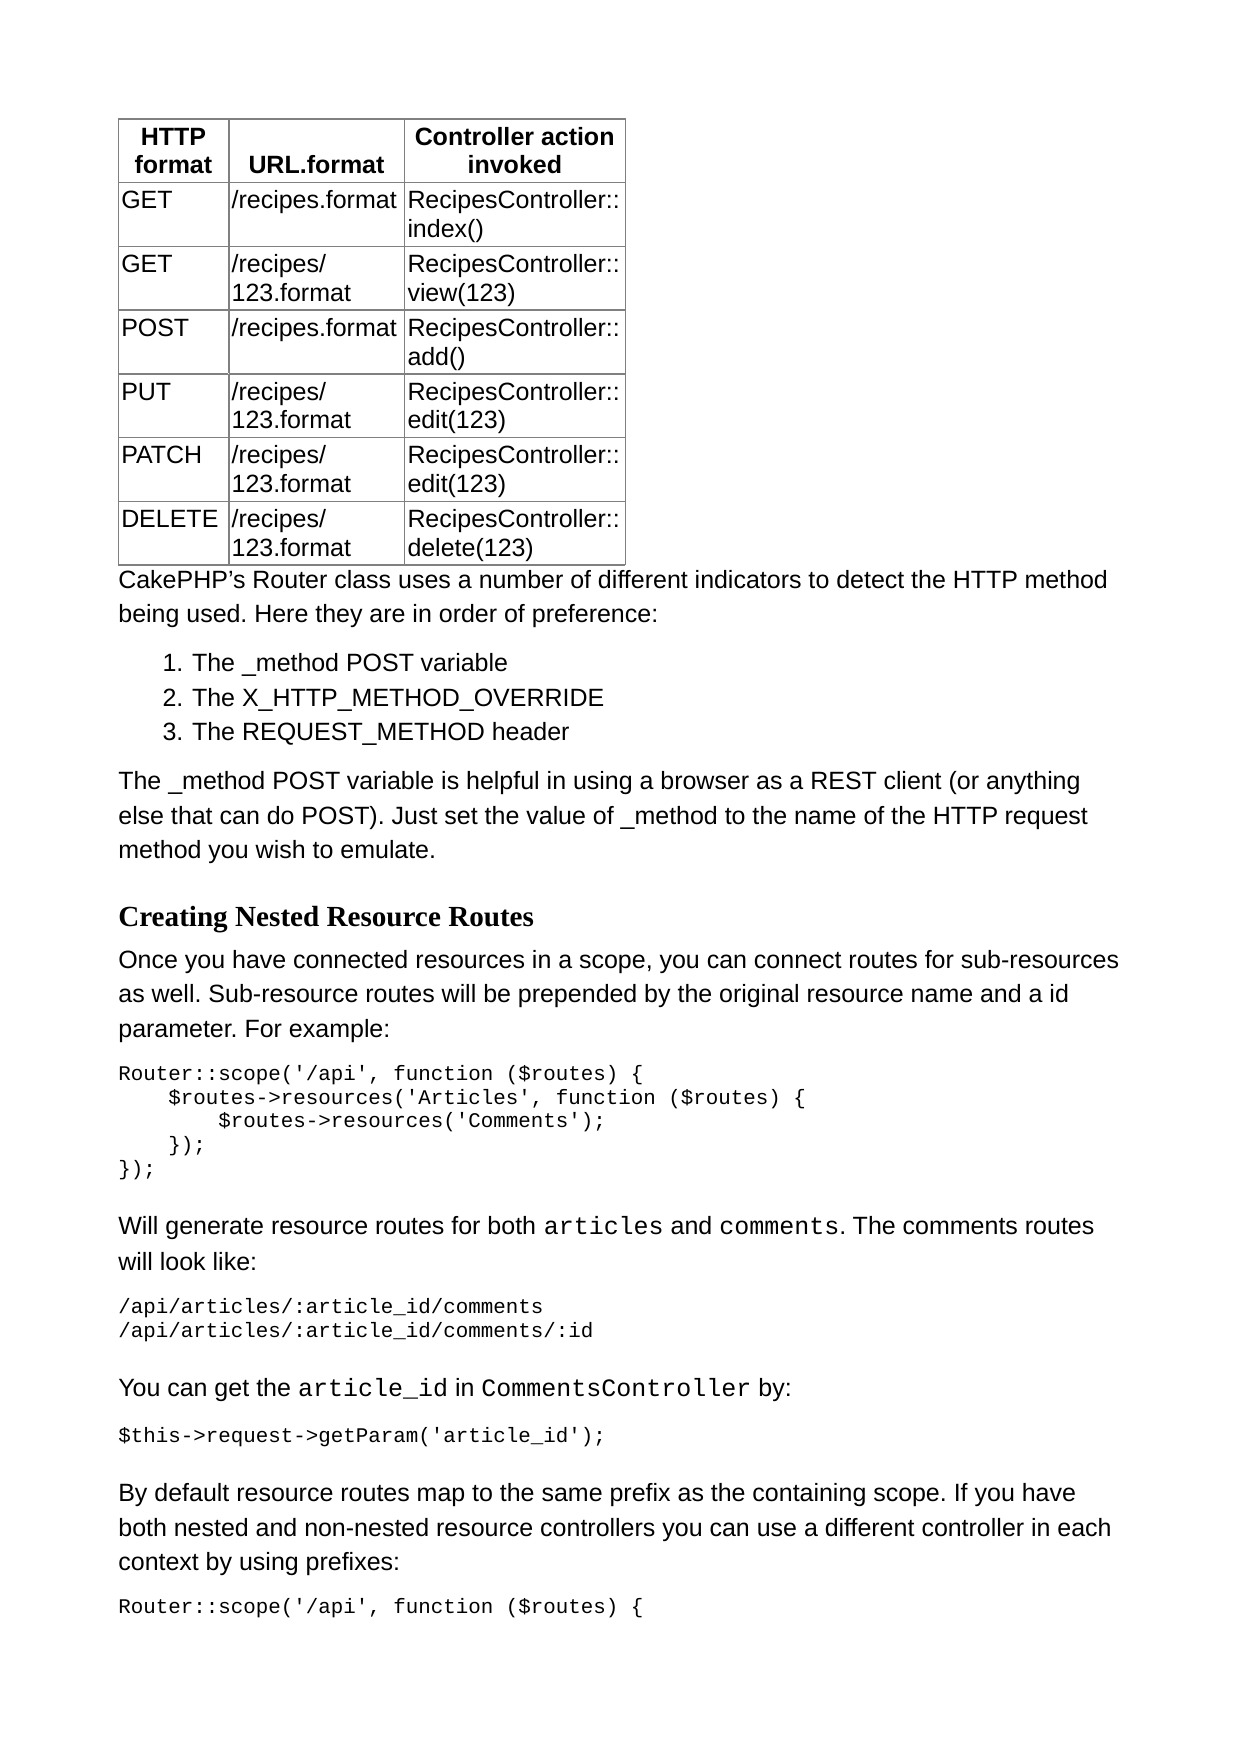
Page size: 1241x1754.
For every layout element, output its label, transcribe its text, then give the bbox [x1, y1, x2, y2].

text Once you have connected resources in a scope, you can connect routes for sub-resources as well. Sub-resource routes will be prepended by the original resource name and a id parameter. For example: [118, 945, 1122, 1043]
table_cell /recipes.format [230, 183, 404, 246]
list The X_HTTP_METHOD_OVERRIDE [162, 683, 1122, 712]
table_cell DELETE [119, 502, 228, 564]
table_cell PUT [119, 375, 228, 437]
table_header URL.format [230, 120, 404, 182]
table_cell RecipesController::delete(123) [405, 502, 625, 564]
table_header Controller action invoked [405, 120, 625, 182]
text /api/articles/:article_id/comments [118, 1296, 1122, 1320]
table_cell /recipes/123.format [230, 247, 404, 309]
table_cell POST [119, 311, 228, 373]
text /api/articles/:article_id/comments/:id [118, 1320, 1122, 1344]
text }); [118, 1158, 1122, 1181]
table_header HTTP format [119, 120, 228, 182]
table_cell /recipes.format [230, 311, 404, 373]
text You can get the article_id in CommentsController by: [118, 1373, 1122, 1404]
table_cell GET [119, 183, 228, 246]
table_cell RecipesController::index() [405, 183, 625, 246]
text By default resource routes map to the same prefix as the containing scope. If you have both nested and non-nested resource controllers you can use a different controller in each context by using prefixes: [118, 1478, 1122, 1576]
text CakePHP’s Router class uses a number of different indicators to detect the HTTP method being used. Here they are in order of preference: [118, 565, 1122, 628]
table_cell GET [119, 247, 228, 309]
list The _method POST variable [162, 648, 1122, 677]
table_cell /recipes/123.format [230, 438, 404, 501]
text }); [118, 1134, 1122, 1158]
table_cell /recipes/123.format [230, 502, 404, 564]
text $routes->resources('Comments'); [118, 1110, 1122, 1134]
table_cell RecipesController::add() [405, 311, 625, 373]
table_cell RecipesController::edit(123) [405, 438, 625, 501]
subtitle Creating Nested Resource Routes [118, 899, 1122, 932]
text Router::scope('/api', function ($routes) { [118, 1063, 1122, 1087]
text Router::scope('/api', function ($routes) { [118, 1596, 1122, 1620]
list The REQUEST_METHOD header [162, 717, 1122, 746]
table_cell RecipesController::edit(123) [405, 375, 625, 437]
table_cell PATCH [119, 438, 228, 501]
text Will generate resource routes for both articles and comments. The comments routes will look like: [118, 1211, 1122, 1276]
table_cell /recipes/123.format [230, 375, 404, 437]
text $this->request->getParam('article_id'); [118, 1425, 1122, 1448]
table_cell RecipesController::view(123) [405, 247, 625, 309]
text The _method POST variable is helpful in using a browser as a REST client (or anything else that can do POST). Just set the value of _method to the name of the HTTP request method you wish to emulate. [118, 766, 1122, 864]
text $routes->resources('Articles', function ($routes) { [118, 1087, 1122, 1110]
